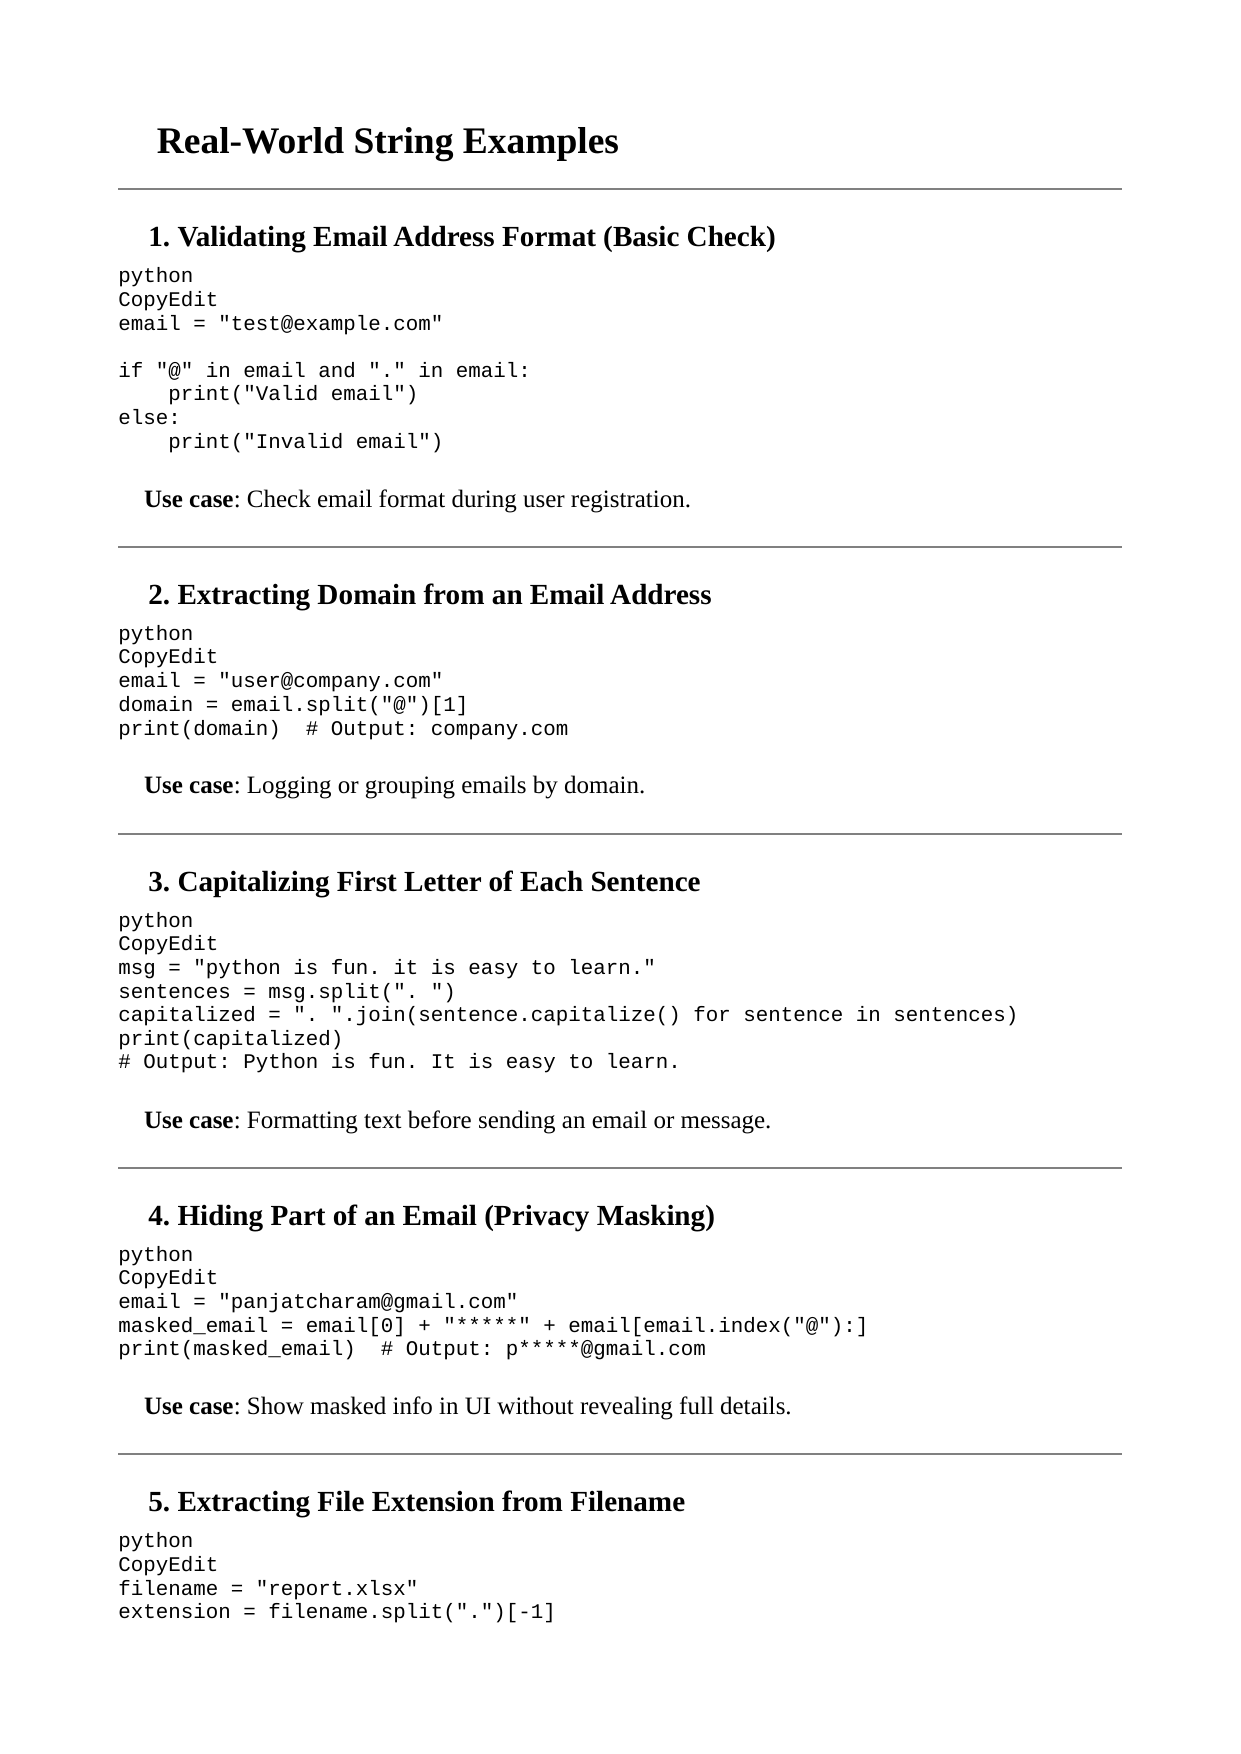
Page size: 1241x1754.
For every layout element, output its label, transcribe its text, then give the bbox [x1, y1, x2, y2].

text extension = filename.split(".")[-1] [118, 1601, 1122, 1625]
subtitle 🔹 5. Extracting File Extension from Filename [118, 1484, 1122, 1518]
text ✅ Use case: Check email format during user registration. [118, 484, 1122, 513]
text sentences = msg.split(". ") [118, 981, 1122, 1004]
subtitle 🔹 3. Capitalizing First Letter of Each Sentence [118, 864, 1122, 897]
text print("Invalid email") [118, 431, 1122, 454]
subtitle 🔹 4. Hiding Part of an Email (Privacy Masking) [118, 1198, 1122, 1231]
text ✅ Use case: Logging or grouping emails by domain. [118, 771, 1122, 799]
text filename = "report.xlsx" [118, 1578, 1122, 1601]
text # Output: Python is fun. It is easy to learn. [118, 1052, 1122, 1075]
text email = "panjatcharam@gmail.com" [118, 1291, 1122, 1315]
text print(capitalized) [118, 1028, 1122, 1052]
text masked_email = email[0] + "*****" + email[email.index("@"):] [118, 1315, 1122, 1338]
text CopyEdit [118, 647, 1122, 670]
text print(masked_email) # Output: p*****@gmail.com [118, 1338, 1122, 1362]
text email = "user@company.com" [118, 670, 1122, 694]
text email = "test@example.com" [118, 312, 1122, 336]
text print("Valid email") [118, 383, 1122, 407]
text CopyEdit [118, 933, 1122, 957]
subtitle ✅ Real-World String Examples [118, 118, 1122, 161]
text python [118, 910, 1122, 933]
text else: [118, 407, 1122, 431]
text python [118, 623, 1122, 647]
subtitle 🔹 1. Validating Email Address Format (Basic Check) [118, 219, 1122, 253]
text domain = email.split("@")[1] [118, 694, 1122, 717]
text ✅ Use case: Formatting text before sending an email or message. [118, 1105, 1122, 1133]
subtitle 🔹 2. Extracting Domain from an Email Address [118, 577, 1122, 610]
text python [118, 1244, 1122, 1267]
text CopyEdit [118, 1267, 1122, 1291]
text CopyEdit [118, 1554, 1122, 1578]
text if "@" in email and "." in email: [118, 360, 1122, 383]
text ✅ Use case: Show masked info in UI without revealing full details. [118, 1391, 1122, 1420]
text msg = "python is fun. it is easy to learn." [118, 957, 1122, 981]
text print(domain) # Output: company.com [118, 717, 1122, 741]
text python [118, 265, 1122, 289]
text python [118, 1531, 1122, 1554]
text capitalized = ". ".join(sentence.capitalize() for sentence in sentences) [118, 1004, 1122, 1028]
text CopyEdit [118, 289, 1122, 312]
